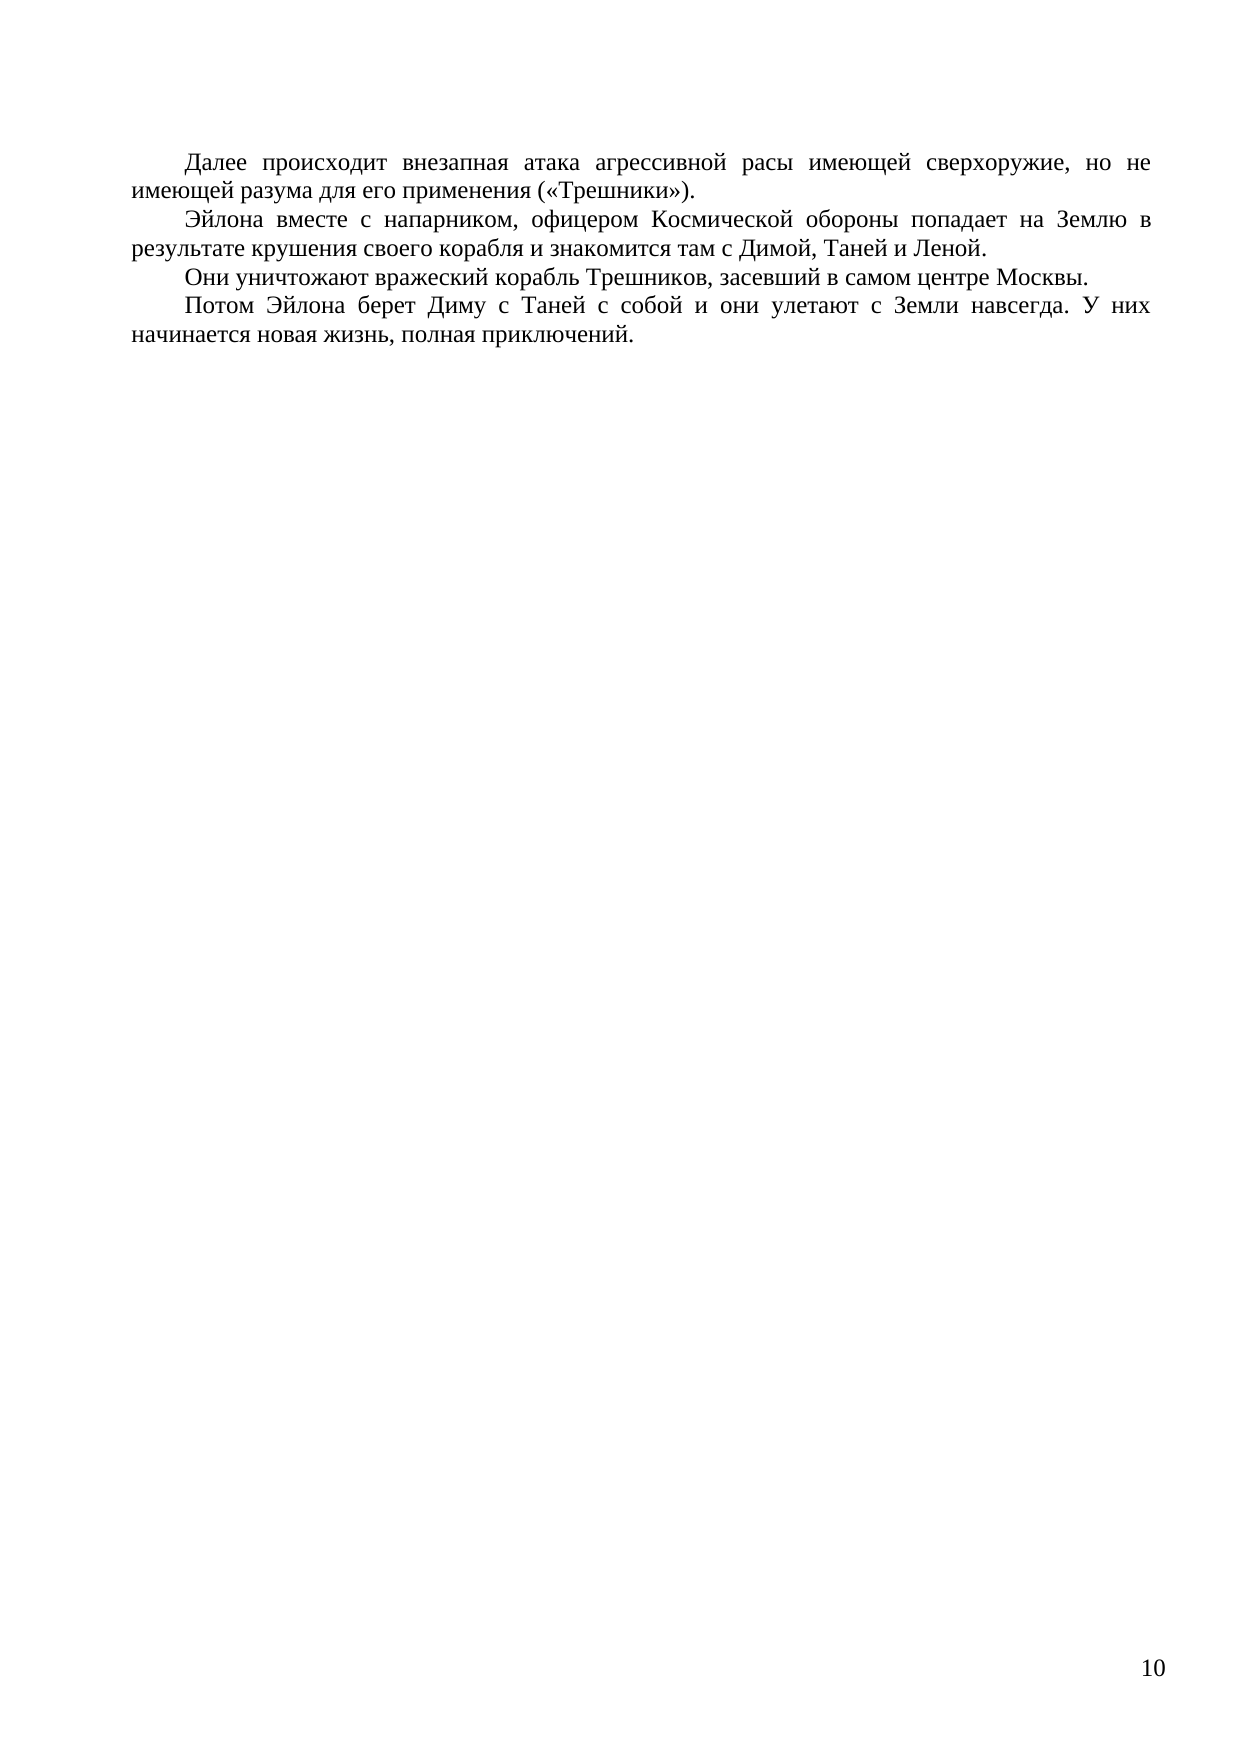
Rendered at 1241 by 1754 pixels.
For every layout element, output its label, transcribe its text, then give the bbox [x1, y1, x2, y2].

text Потом Эйлона берет Диму с Таней с собой и они улетают с Земли навсегда. У них начинается новая жизнь, полная приключений. [131, 291, 1152, 348]
text Далее происходит внезапная атака агрессивной расы имеющей сверхоружие, но не имеющей разума для его применения («Трешники»). [131, 147, 1152, 204]
text Они уничтожают вражеский корабль Трешников, засевший в самом центре Москвы. [131, 262, 1152, 291]
text Эйлона вместе с напарником, офицером Космической обороны попадает на Землю в результате крушения своего корабля и знакомится там с Димой, Таней и Леной. [131, 204, 1152, 262]
